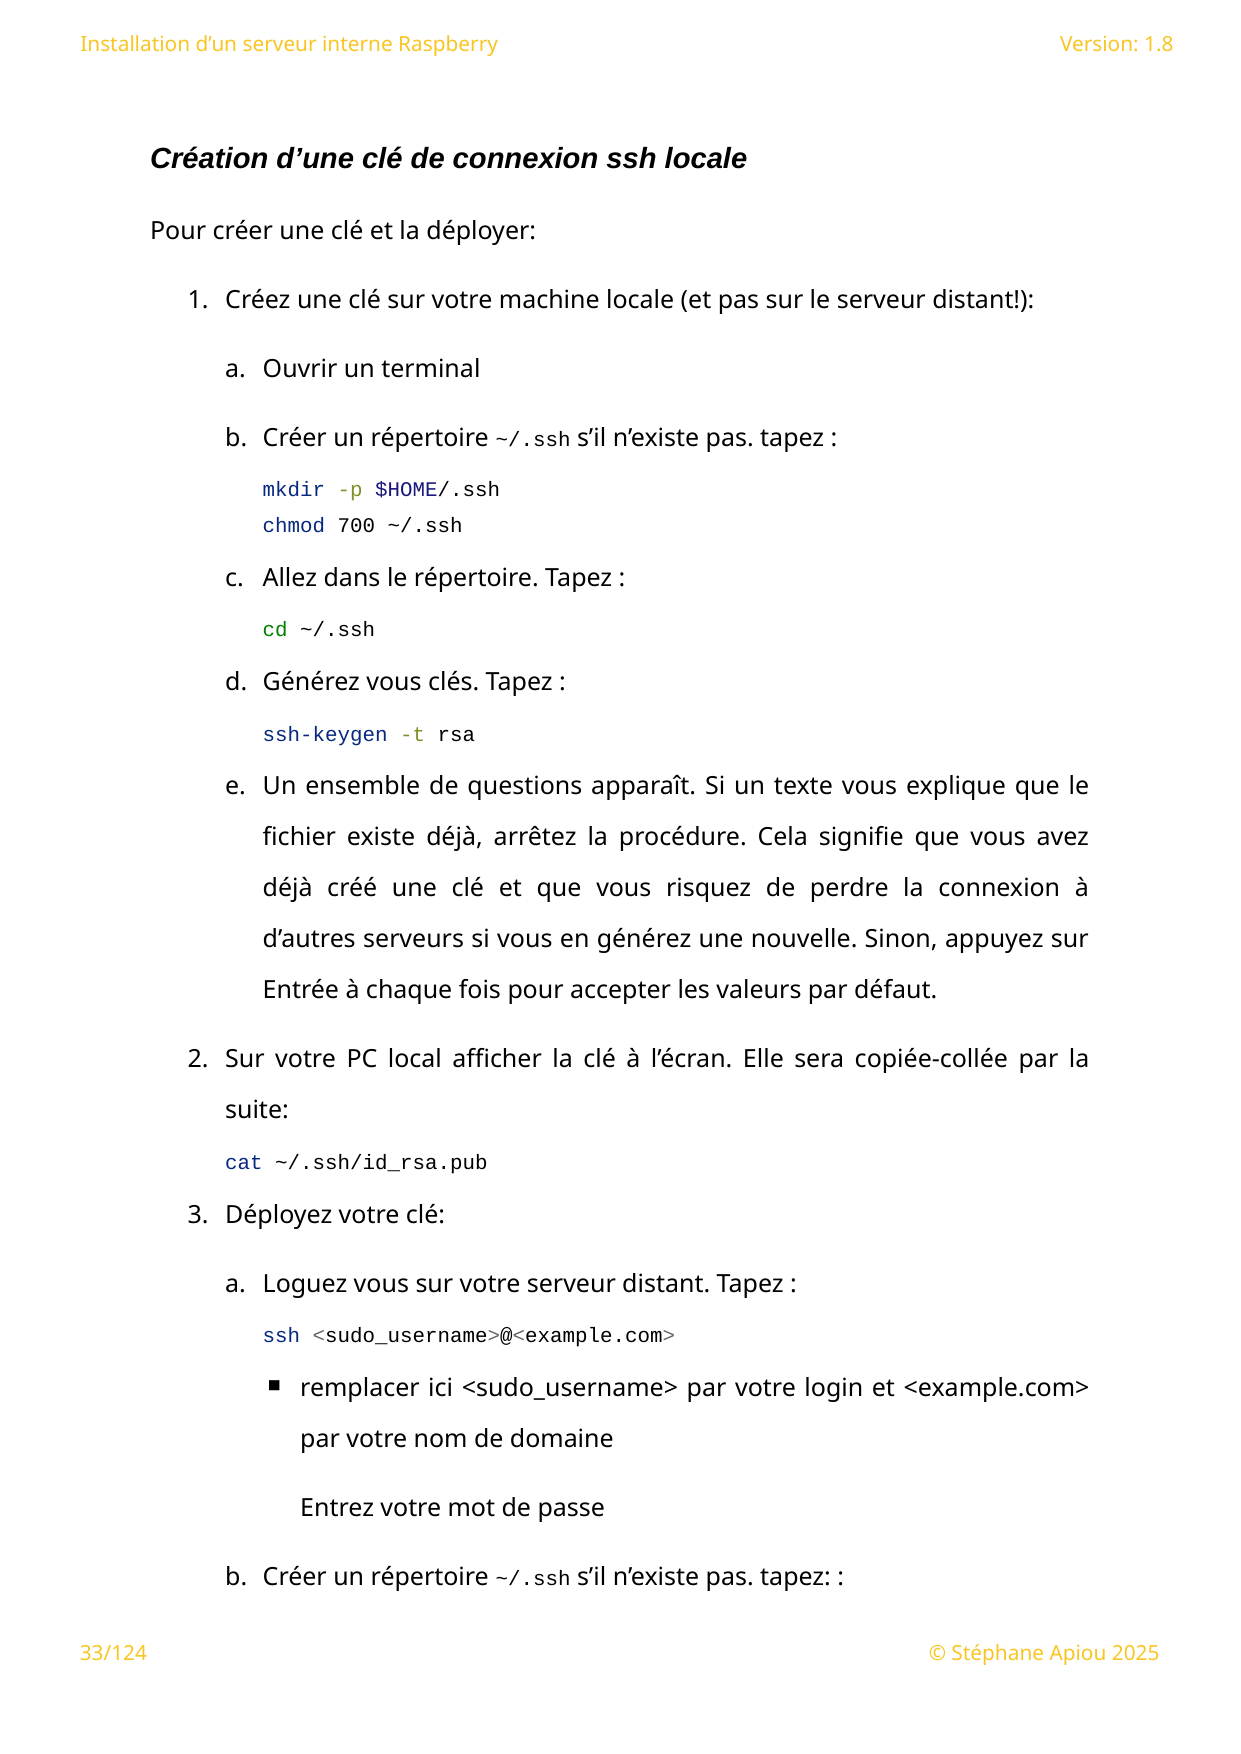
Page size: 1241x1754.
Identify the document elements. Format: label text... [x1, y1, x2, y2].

list cd ~/.ssh [225, 619, 1090, 643]
list Créer un répertoire ~/.ssh s’il n’existe pas. tapez : [225, 419, 1090, 453]
list remplacer ici <sudo_username> par votre login et <example.com> par votre nom de domaine [262, 1370, 1090, 1455]
text Pour créer une clé et la déployer: [150, 212, 1090, 247]
list cat ~/.ssh/id_rsa.pub [187, 1152, 1090, 1176]
list ssh-keygen -t rsa [225, 723, 1090, 747]
list mkdir -p $HOME/.ssh [225, 479, 1090, 503]
list Un ensemble de questions apparaît. Si un texte vous explique que le fichier existe déjà, arrêtez la procédure. Cela signifie que vous avez déjà créé une clé et que vous risquez de perdre la connexion à d’autres serveurs si vous en générez une nouvelle. Sinon, appuyez sur Entrée à chaque fois pour accepter les valeurs par défaut. [225, 768, 1090, 1006]
list Sur votre PC local afficher la clé à l’écran. Elle sera copiée-collée par la suite: [187, 1041, 1090, 1126]
list Loguez vous sur votre serveur distant. Tapez : [225, 1265, 1090, 1299]
list Entrez votre mot de passe [262, 1490, 1090, 1524]
list Créez une clé sur votre machine locale (et pas sur le serveur distant!): [187, 281, 1090, 316]
list Déployez votre clé: [187, 1196, 1090, 1231]
list Allez dans le répertoire. Tapez : [225, 559, 1090, 593]
subtitle Création d’une clé de connexion ssh locale [150, 141, 1090, 174]
list Générez vous clés. Tapez : [225, 663, 1090, 698]
list chmod 700 ~/.ssh [225, 515, 1090, 538]
list Créer un répertoire ~/.ssh s’il n’existe pas. tapez: : [225, 1559, 1090, 1593]
list Ouvrir un terminal [225, 350, 1090, 384]
list ssh <sudo_username>@<example.com> [225, 1325, 1090, 1349]
